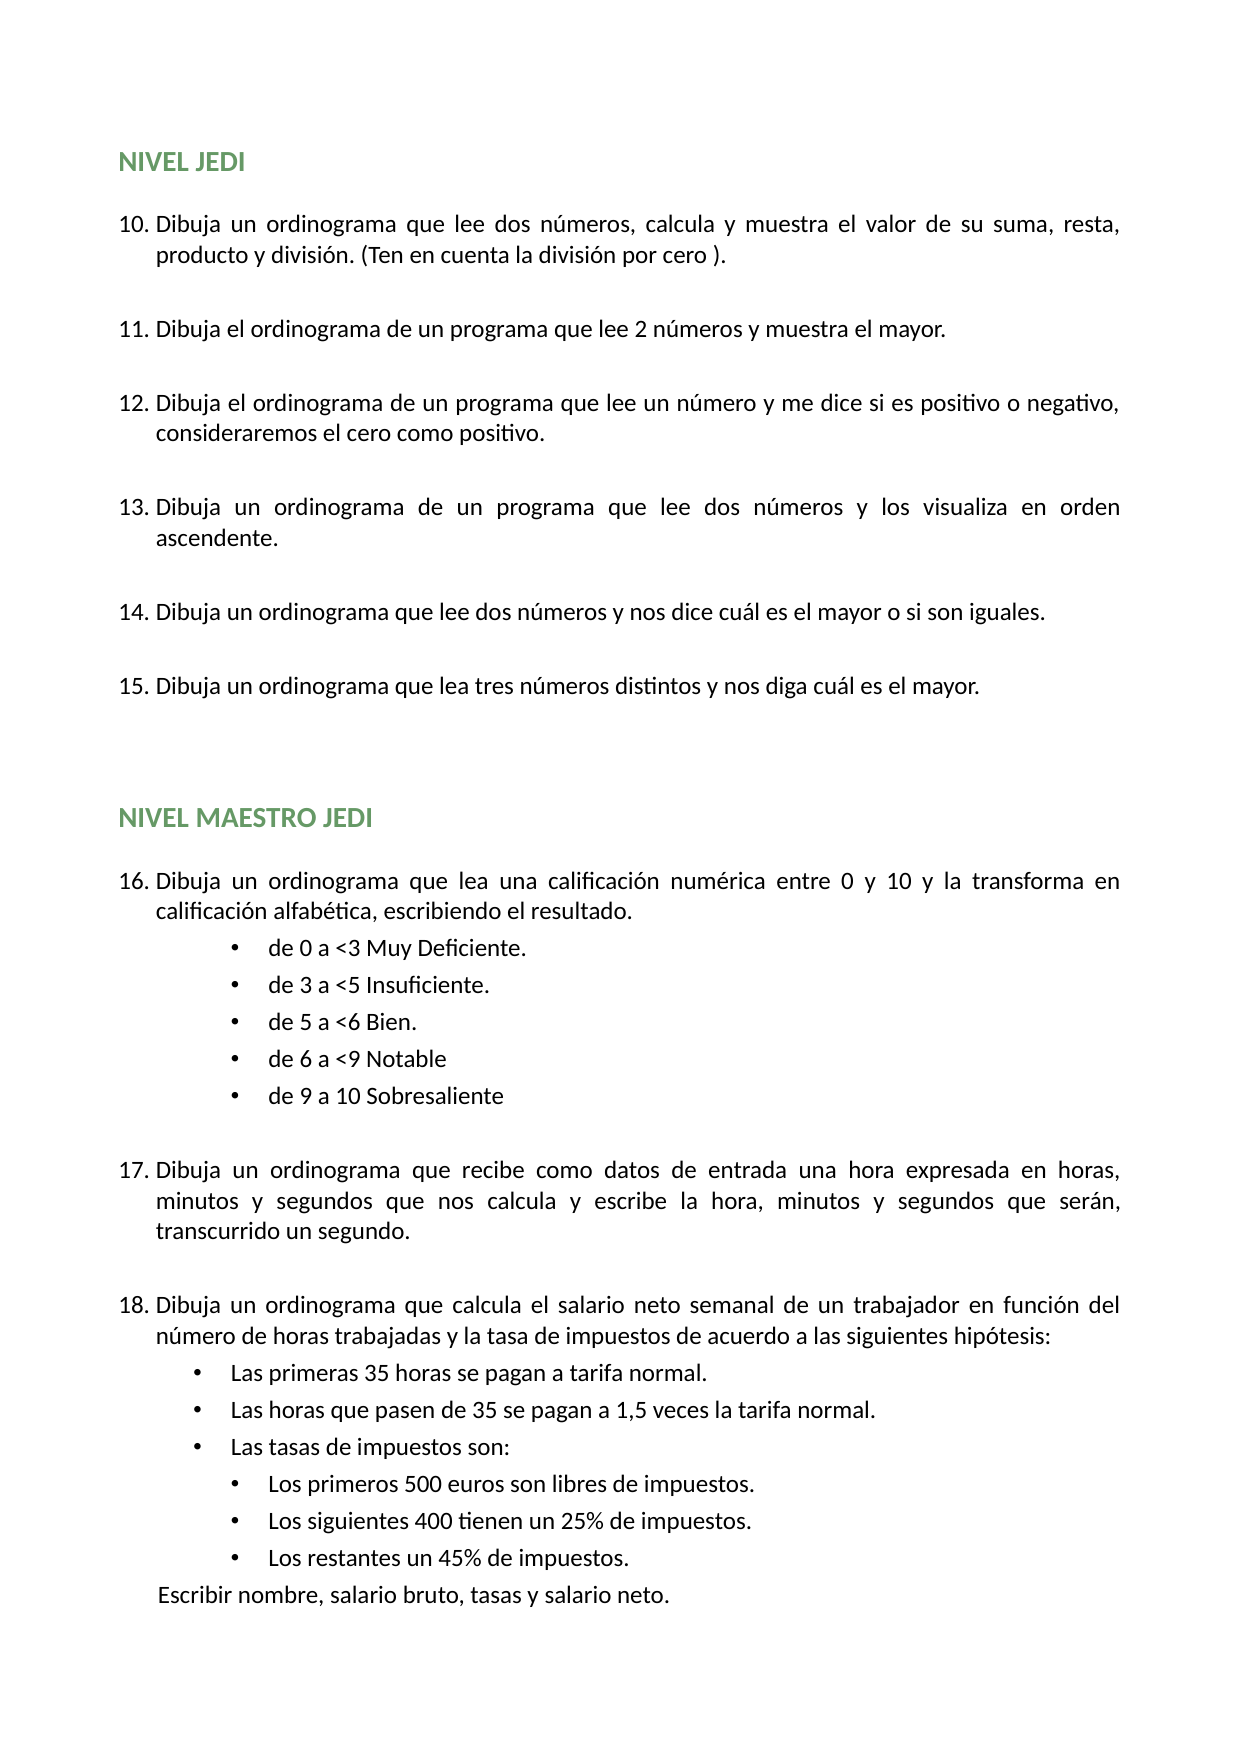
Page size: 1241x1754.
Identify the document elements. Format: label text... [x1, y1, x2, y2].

list de 5 a <6 Bien. [231, 1006, 1122, 1037]
list de 0 a <3 Muy Deficiente. [231, 932, 1122, 963]
list Dibuja un ordinograma que lee dos números, calcula y muestra el valor de su suma, resta, producto y división. (Ten en cuenta la división por cero ). [118, 209, 1122, 270]
list de 9 a 10 Sobresaliente [231, 1080, 1122, 1111]
subtitle NIVEL MAESTRO JEDI [118, 799, 1122, 835]
list Dibuja un ordinograma que lea tres números distintos y nos diga cuál es el mayor. [118, 670, 1122, 701]
list de 3 a <5 Insuficiente. [231, 969, 1122, 1000]
list de 6 a <9 Notable [231, 1043, 1122, 1074]
list Las horas que pasen de 35 se pagan a 1,5 veces la tarifa normal. [193, 1394, 1122, 1424]
list Dibuja un ordinograma que recibe como datos de entrada una hora expresada en horas, minutos y segundos que nos calcula y escribe la hora, minutos y segundos que serán, transcurrido un segundo. [118, 1154, 1122, 1246]
list Los restantes un 45% de impuestos. [231, 1542, 1122, 1572]
list Escribir nombre, salario bruto, tasas y salario neto. [118, 1579, 1122, 1609]
list Dibuja un ordinograma que lea una calificación numérica entre 0 y 10 y la transforma en calificación alfabética, escribiendo el resultado. [118, 865, 1122, 926]
list Los siguientes 400 tienen un 25% de impuestos. [231, 1505, 1122, 1535]
list Dibuja el ordinograma de un programa que lee 2 números y muestra el mayor. [118, 313, 1122, 344]
list Las tasas de impuestos son: [193, 1431, 1122, 1461]
list Los primeros 500 euros son libres de impuestos. [231, 1468, 1122, 1498]
list Dibuja un ordinograma de un programa que lee dos números y los visualiza en orden ascendente. [118, 492, 1122, 553]
subtitle NIVEL JEDI [118, 143, 1122, 178]
list Dibuja el ordinograma de un programa que lee un número y me dice si es positivo o negativo, consideraremos el cero como positivo. [118, 387, 1122, 448]
list Las primeras 35 horas se pagan a tarifa normal. [193, 1357, 1122, 1387]
list Dibuja un ordinograma que calcula el salario neto semanal de un trabajador en función del número de horas trabajadas y la tasa de impuestos de acuerdo a las siguientes hipótesis: [118, 1289, 1122, 1350]
list Dibuja un ordinograma que lee dos números y nos dice cuál es el mayor o si son iguales. [118, 596, 1122, 627]
